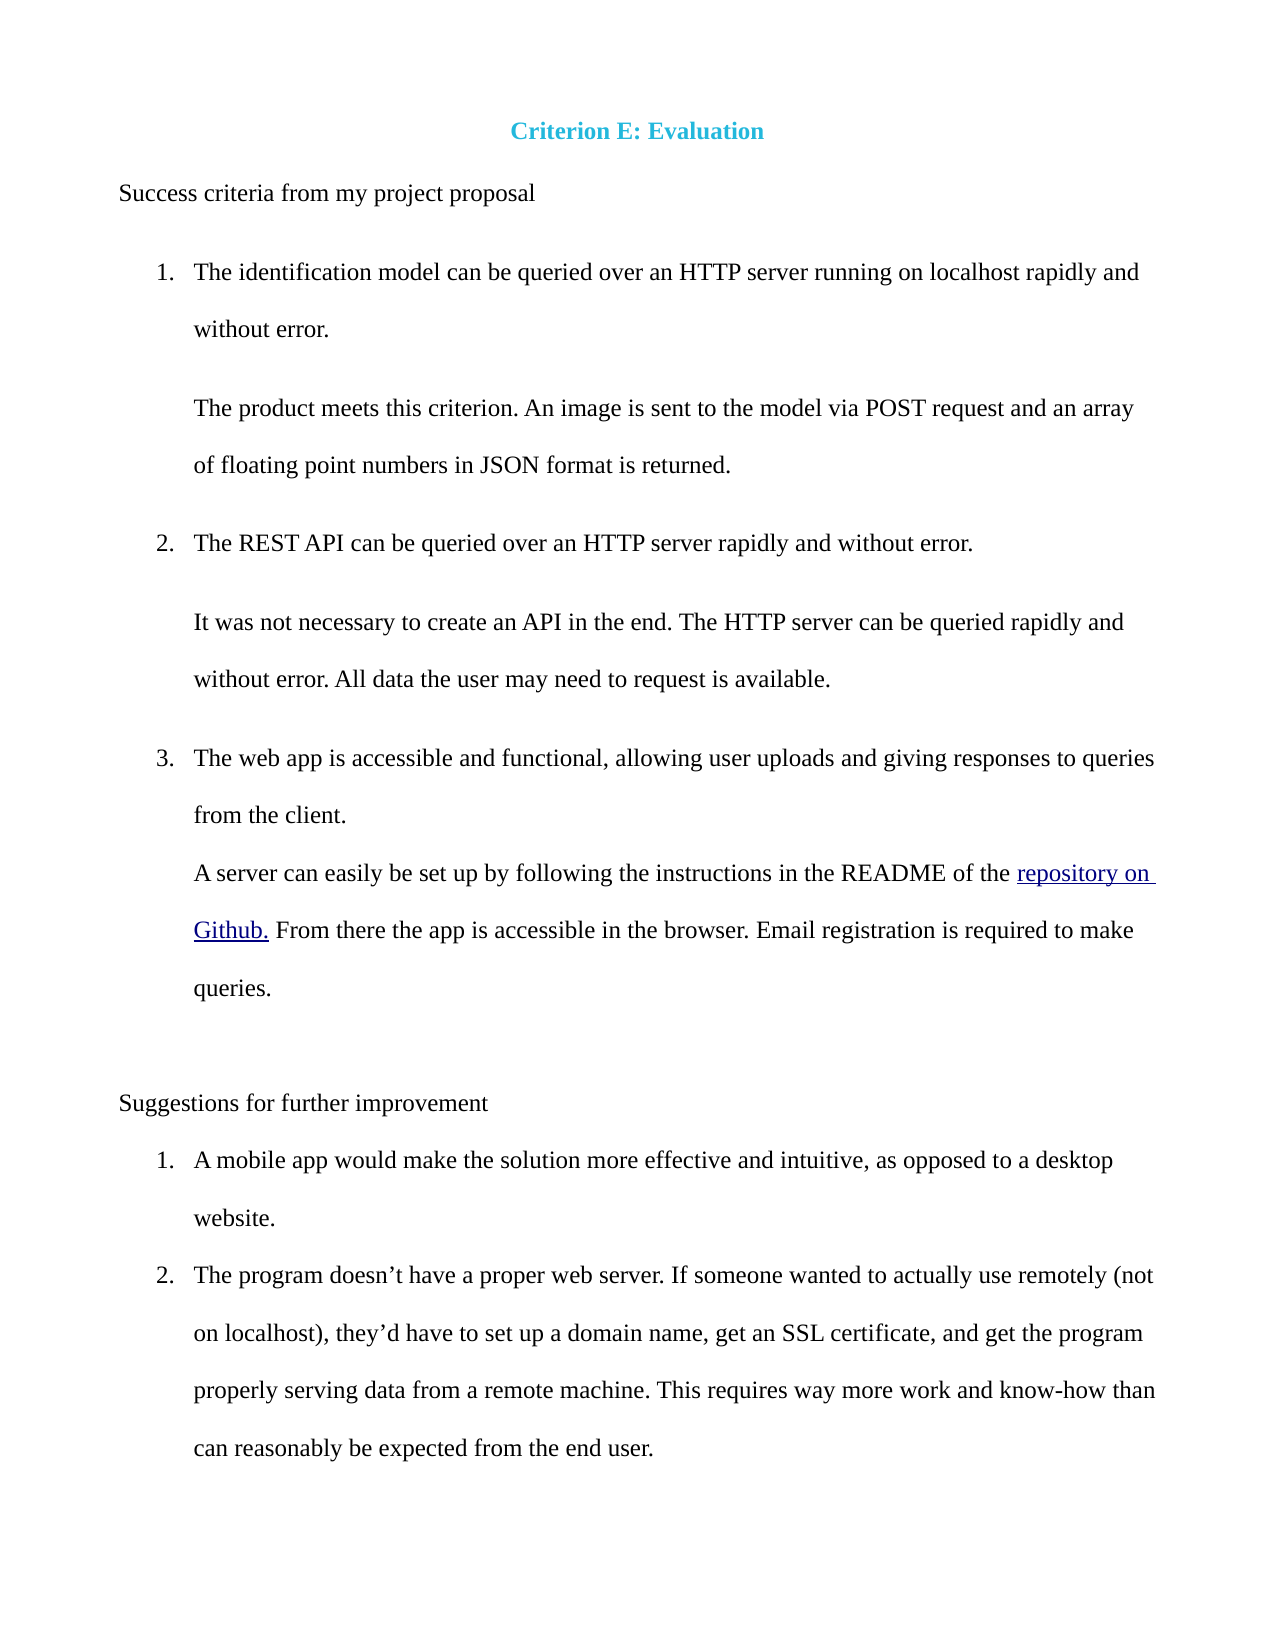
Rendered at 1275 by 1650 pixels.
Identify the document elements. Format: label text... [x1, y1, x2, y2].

list The web app is accessible and functional, allowing user uploads and giving responses to queries from the client. [156, 743, 1156, 829]
text Criterion E: Evaluation [118, 116, 1156, 144]
list The REST API can be queried over an HTTP server rapidly and without error. [156, 528, 1156, 557]
list A mobile app would make the solution more effective and intuitive, as opposed to a desktop website. [156, 1145, 1156, 1231]
list It was not necessary to create an API in the end. The HTTP server can be queried rapidly and without error. All data the user may need to request is available. [156, 607, 1156, 693]
text Suggestions for further improvement [118, 1088, 1156, 1116]
list The identification model can be queried over an HTTP server running on localhost rapidly and without error. [156, 257, 1156, 343]
list The product meets this criterion. An image is sent to the model via POST request and an array of floating point numbers in JSON format is returned. [156, 393, 1156, 479]
list The program doesn’t have a proper web server. If someone wanted to actually use remotely (not on localhost), they’d have to set up a domain name, get an SSL certificate, and get the program properly serving data from a remote machine. This requires way more work and know-how than can reasonably be expected from the end user. [156, 1260, 1156, 1461]
text Success criteria from my project proposal [118, 178, 1156, 207]
list A server can easily be set up by following the instructions in the README of the repository on Github. From there the app is accessible in the browser. Email registration is required to make queries. [156, 858, 1156, 1001]
